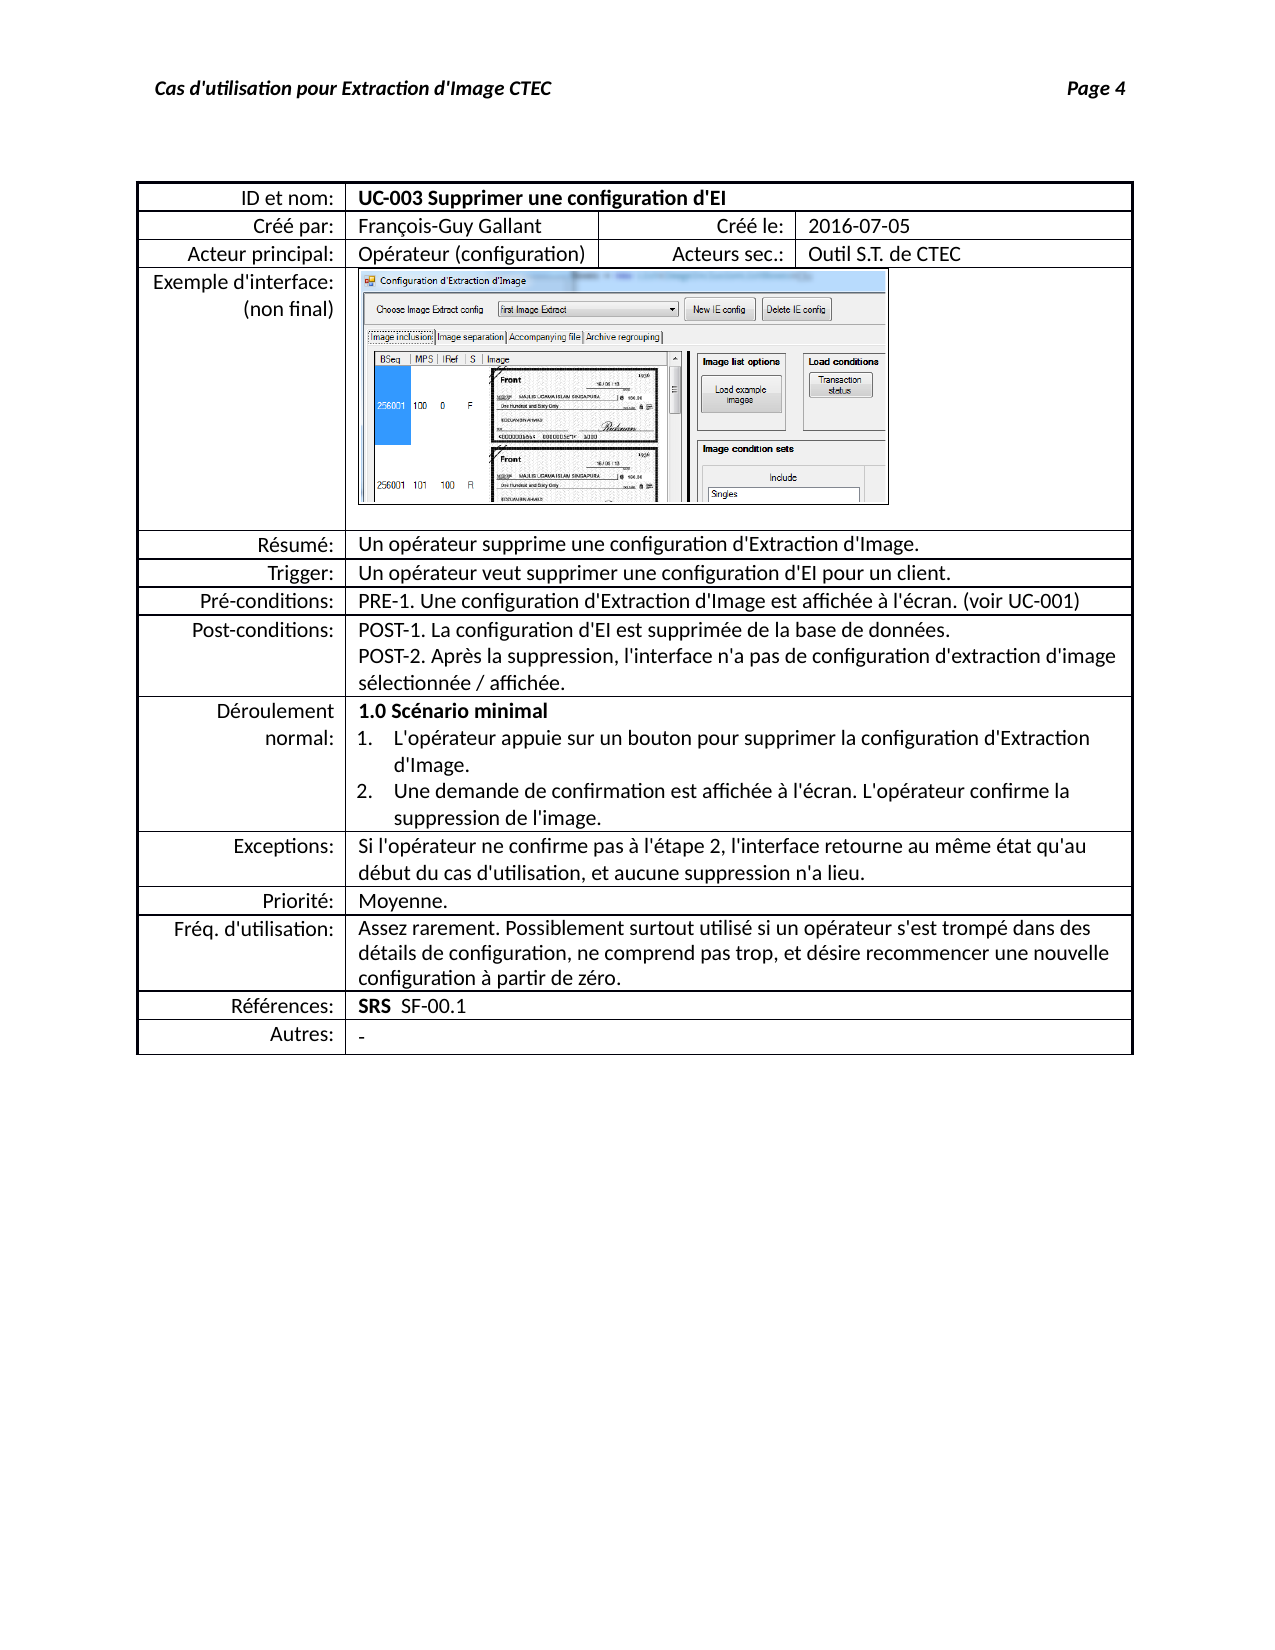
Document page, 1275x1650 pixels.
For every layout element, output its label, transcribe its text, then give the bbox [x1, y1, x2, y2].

table_cell [346, 268, 1131, 529]
table_cell Pré-conditions: [139, 588, 345, 614]
table_header ID et nom: [139, 184, 345, 210]
table_cell Un opérateur veut supprimer une configuration d'EI pour un client. [346, 560, 1131, 586]
table_cell Exemple d'interface: (non final) [139, 268, 345, 529]
table_cell Un opérateur supprime une configuration d'Extraction d'Image. [346, 531, 1131, 558]
table_cell Outil S.T. de CTEC [796, 240, 1131, 267]
table_cell Déroulement normal: [139, 697, 345, 831]
table_cell Opérateur (configuration) [346, 240, 598, 267]
table_cell POST-1. La configuration d'EI est supprimée de la base de données. POST-2. Après la suppression, l'interface n'a pas de configuration d'extraction d'image sélectionnée / affichée. [346, 616, 1131, 696]
table_cell Acteurs sec.: [599, 240, 795, 267]
table_cell Assez rarement. Possiblement surtout utilisé si un opérateur s'est trompé dans des détails de configuration, ne comprend pas trop, et désire recommencer une nouvelle configuration à partir de zéro. [346, 916, 1131, 990]
table_cell Priorité: [139, 887, 345, 914]
table_cell Acteur principal: [139, 240, 345, 267]
table_cell Si l'opérateur ne confirme pas à l'étape 2, l'interface retourne au même état qu'au début du cas d'utilisation, et aucune suppression n'a lieu. [346, 832, 1131, 886]
table_cell Résumé: [139, 531, 345, 558]
table_cell Moyenne. [346, 887, 1131, 914]
table_cell - [346, 1020, 1131, 1053]
table_cell Créé par: [139, 212, 345, 238]
table_cell Post-conditions: [139, 616, 345, 696]
table_cell Autres: [139, 1020, 345, 1053]
table_cell Exceptions: [139, 832, 345, 886]
table_header UC-003 Supprimer une configuration d'EI [346, 184, 1131, 210]
table_cell Créé le: [599, 212, 795, 238]
table_cell François-Guy Gallant [346, 212, 598, 238]
table_cell Trigger: [139, 560, 345, 586]
table_cell PRE-1. Une configuration d'Extraction d'Image est affichée à l'écran. (voir UC-001) [346, 588, 1131, 614]
table_cell 1.0 Scénario minimal L'opérateur appuie sur un bouton pour supprimer la configuration d'Extraction d'Image. Une demande de confirmation est affichée à l'écran. L'opérateur confirme la suppression de l'image. [346, 697, 1131, 831]
table_cell 2016-07-05 [796, 212, 1131, 238]
table_cell Références: [139, 992, 345, 1019]
table_cell SRS SF-00.1 [346, 992, 1131, 1019]
table_cell Fréq. d'utilisation: [139, 916, 345, 990]
